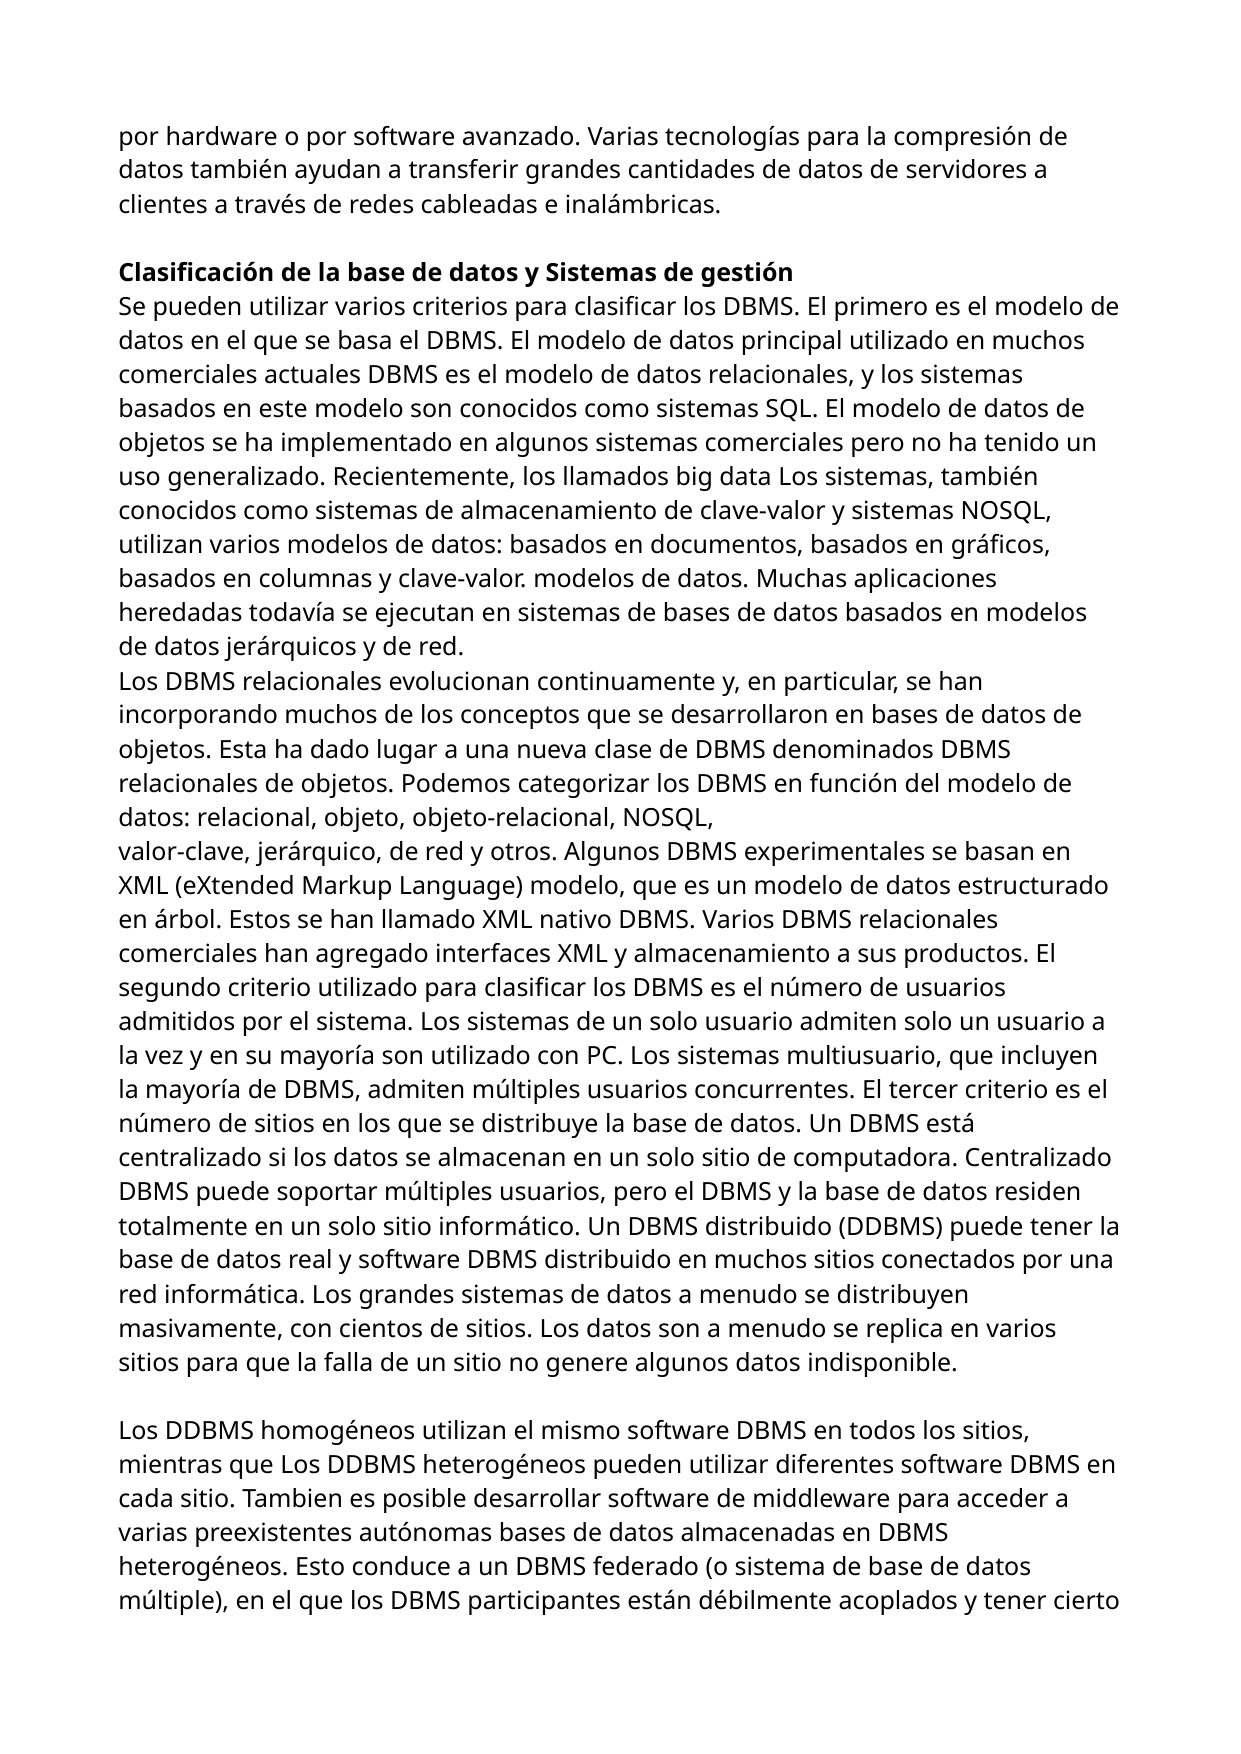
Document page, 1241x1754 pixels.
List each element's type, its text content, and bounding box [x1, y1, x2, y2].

text valor-clave, jerárquico, de red y otros. Algunos DBMS experimentales se basan en XML (eXtended Markup Language) modelo, que es un modelo de datos estructurado en árbol. Estos se han llamado XML nativo DBMS. Varios DBMS relacionales comerciales han agregado interfaces XML y almacenamiento a sus productos. El segundo criterio utilizado para clasificar los DBMS es el número de usuarios admitidos por el sistema. Los sistemas de un solo usuario admiten solo un usuario a la vez y en su mayoría son utilizado con PC. Los sistemas multiusuario, que incluyen la mayoría de DBMS, admiten múltiples usuarios concurrentes. El tercer criterio es el número de sitios en los que se distribuye la base de datos. Un DBMS está centralizado si los datos se almacenan en un solo sitio de computadora. Centralizado [118, 833, 1122, 1174]
text Los DDBMS homogéneos utilizan el mismo software DBMS en todos los sitios, mientras que Los DDBMS heterogéneos pueden utilizar diferentes software DBMS en cada sitio. Tambien es posible desarrollar software de middleware para acceder a varias preexistentes autónomas bases de datos almacenadas en DBMS heterogéneos. Esto conduce a un DBMS federado (o sistema de base de datos múltiple), en el que los DBMS participantes están débilmente acoplados y tener cierto [118, 1412, 1122, 1617]
text DBMS puede soportar múltiples usuarios, pero el DBMS y la base de datos residen totalmente en un solo sitio informático. Un DBMS distribuido (DDBMS) puede tener la base de datos real y software DBMS distribuido en muchos sitios conectados por una red informática. Los grandes sistemas de datos a menudo se distribuyen masivamente, con cientos de sitios. Los datos son a menudo se replica en varios sitios para que la falla de un sitio no genere algunos datos indisponible. [118, 1174, 1122, 1378]
text por hardware o por software avanzado. Varias tecnologías para la compresión de datos también ayudan a transferir grandes cantidades de datos de servidores a clientes a través de redes cableadas e inalámbricas. [118, 118, 1122, 220]
text Se pueden utilizar varios criterios para clasificar los DBMS. El primero es el modelo de datos en el que se basa el DBMS. El modelo de datos principal utilizado en muchos comerciales actuales DBMS es el modelo de datos relacionales, y los sistemas basados ​​en este modelo son conocidos como sistemas SQL. El modelo de datos de objetos se ha implementado en algunos sistemas comerciales pero no ha tenido un uso generalizado. Recientemente, los llamados big data Los sistemas, también conocidos como sistemas de almacenamiento de clave-valor y sistemas NOSQL, utilizan varios modelos de datos: basados ​​en documentos, basados ​​en gráficos, basados ​​en columnas y clave-valor. modelos de datos. Muchas aplicaciones heredadas todavía se ejecutan en sistemas de bases de datos basados ​​en modelos de datos jerárquicos y de red. [118, 288, 1122, 663]
text Los DBMS relacionales evolucionan continuamente y, en particular, se han incorporando muchos de los conceptos que se desarrollaron en bases de datos de objetos. Esta ha dado lugar a una nueva clase de DBMS denominados DBMS relacionales de objetos. Podemos categorizar los DBMS en función del modelo de datos: relacional, objeto, objeto-relacional, NOSQL, [118, 663, 1122, 833]
text Clasificación de la base de datos y Sistemas de gestión [118, 254, 1122, 288]
